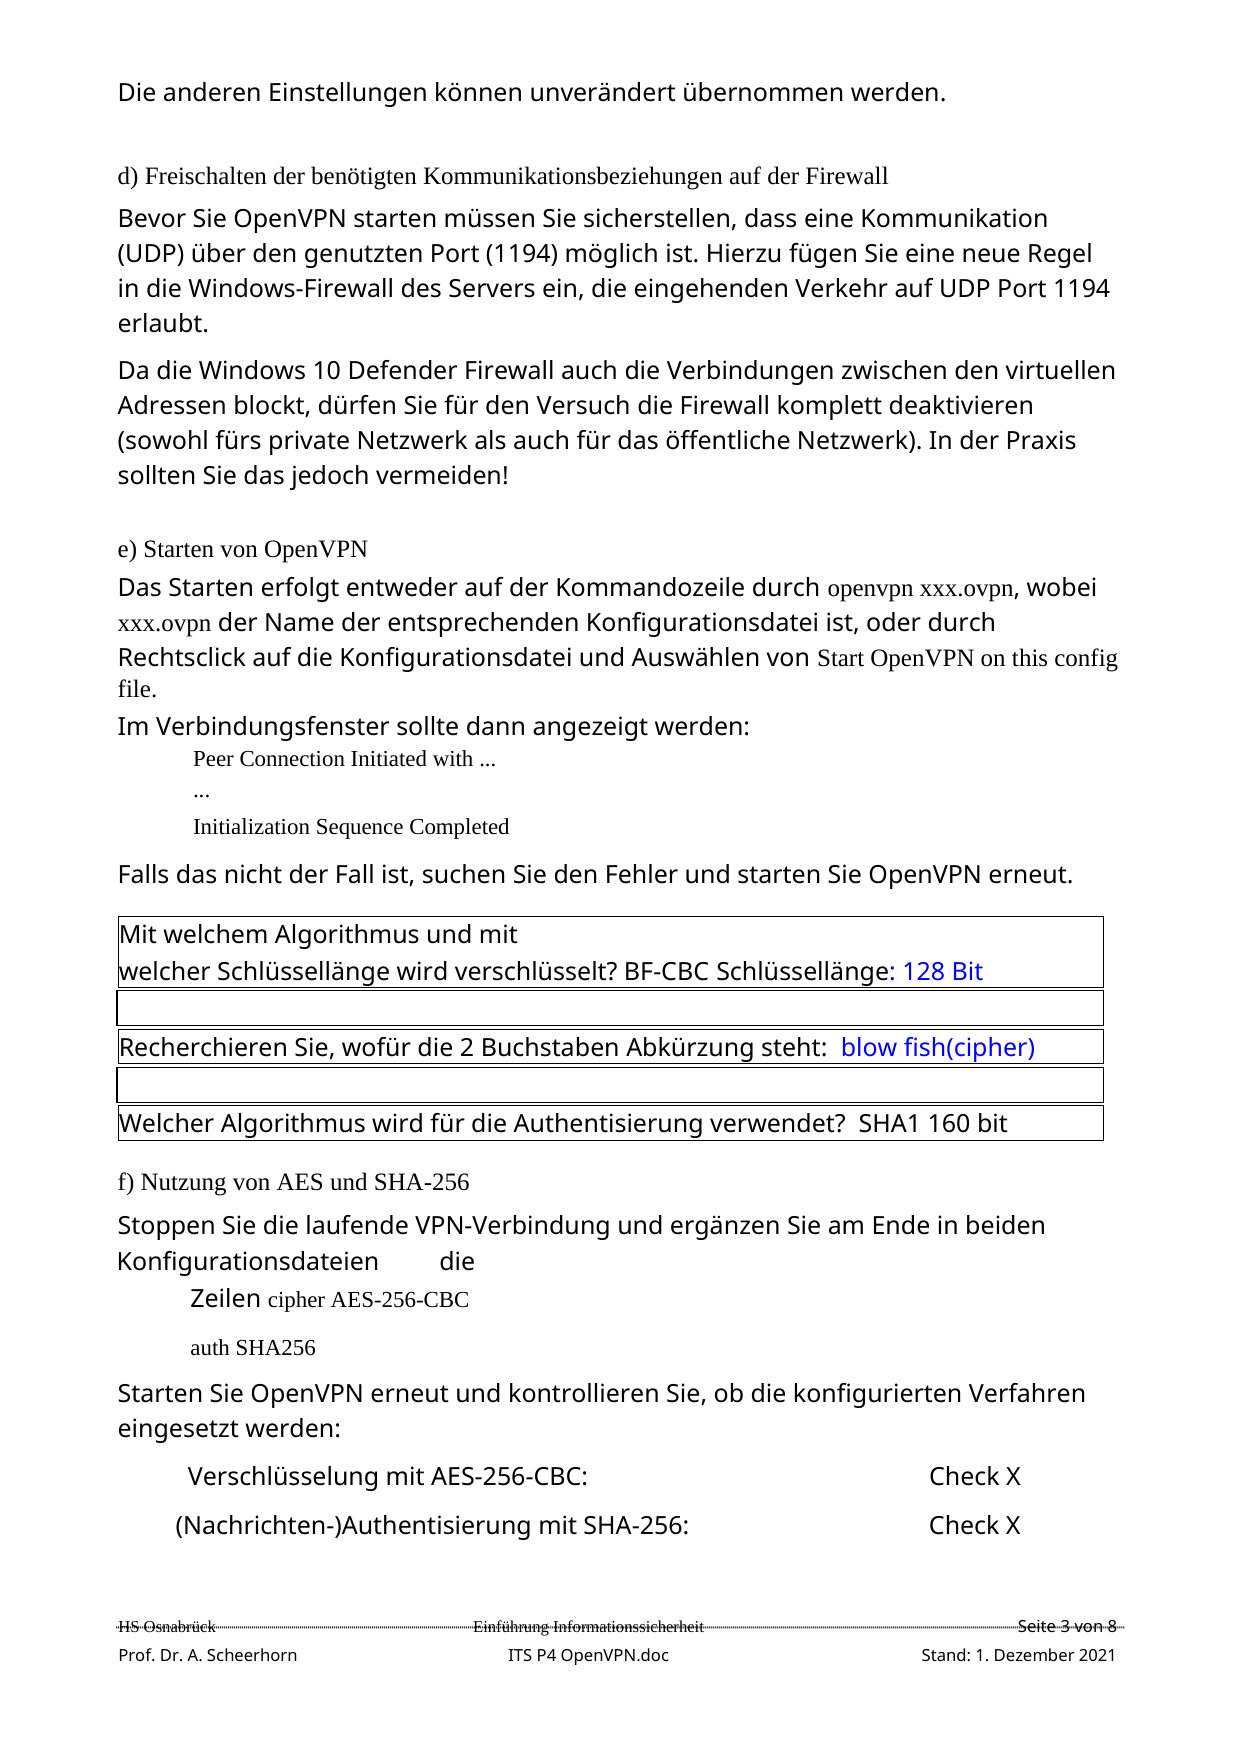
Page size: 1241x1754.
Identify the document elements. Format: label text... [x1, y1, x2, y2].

text Verschlüsselung mit AES-256-CBC: Check X [118, 1459, 1121, 1493]
text Falls das nicht der Fall ist, suchen Sie den Fehler und starten Sie OpenVPN erneut. [117, 857, 1121, 891]
text Mit welchem Algorithmus und mit [119, 917, 1103, 951]
subtitle d) Freischalten der benötigten Kommunikationsbeziehungen auf der Firewall [117, 161, 1121, 189]
text Da die Windows 10 Defender Firewall auch die Verbindungen zwischen den virtuellen Adressen blockt, dürfen Sie für den Versuch die Firewall komplett deaktivieren (sowohl fürs private Netzwerk als auch für das öffentliche Netzwerk). In der Praxis sollten Sie das jedoch vermeiden! [117, 353, 1121, 492]
text Peer Connection Initiated with ... [193, 745, 837, 771]
text Stoppen Sie die laufende VPN-Verbindung und ergänzen Sie am Ende in beiden [117, 1208, 1121, 1242]
subtitle e) Starten von OpenVPN [117, 534, 1121, 562]
text Welcher Algorithmus wird für die Authentisierung verwendet? SHA1 160 bit [119, 1106, 1103, 1140]
text auth SHA256 [190, 1328, 475, 1362]
text Recherchieren Sie, wofür die 2 Buchstaben Abkürzung steht: blow fish(cipher) [119, 1030, 1103, 1063]
subtitle f) Nutzung von AES und SHA-256 [117, 1167, 1121, 1196]
text Das Starten erfolgt entweder auf der Kommandozeile durch openvpn xxx.ovpn, wobei xxx.ovpn der Name der entsprechenden Konfigurationsdatei ist, oder durch Rechtsclick auf die Konfigurationsdatei und Auswählen von Start OpenVPN on this config file. [117, 569, 1121, 703]
text welcher Schlüssellänge wird verschlüsselt? BF-CBC Schlüssellänge: 128 Bit [119, 952, 1103, 987]
text Konfigurationsdateien die Zeilen cipher AES-256-CBC [116, 1244, 475, 1315]
text ... [193, 776, 837, 803]
text Starten Sie OpenVPN erneut und kontrollieren Sie, ob die konfigurierten Verfahren eingesetzt werden: [117, 1376, 1121, 1444]
text Die anderen Einstellungen können unverändert übernommen werden. [117, 75, 1121, 109]
text (Nachrichten-)Authentisierung mit SHA-256: Check X [118, 1508, 1121, 1542]
text Im Verbindungsfenster sollte dann angezeigt werden: [117, 709, 1121, 743]
text Initialization Sequence Completed [193, 810, 837, 841]
text Bevor Sie OpenVPN starten müssen Sie sicherstellen, dass eine Kommunikation (UDP) über den genutzten Port (1194) möglich ist. Hierzu fügen Sie eine neue Regel in die Windows-Firewall des Servers ein, die eingehenden Verkehr auf UDP Port 1194 erlaubt. [117, 201, 1121, 340]
